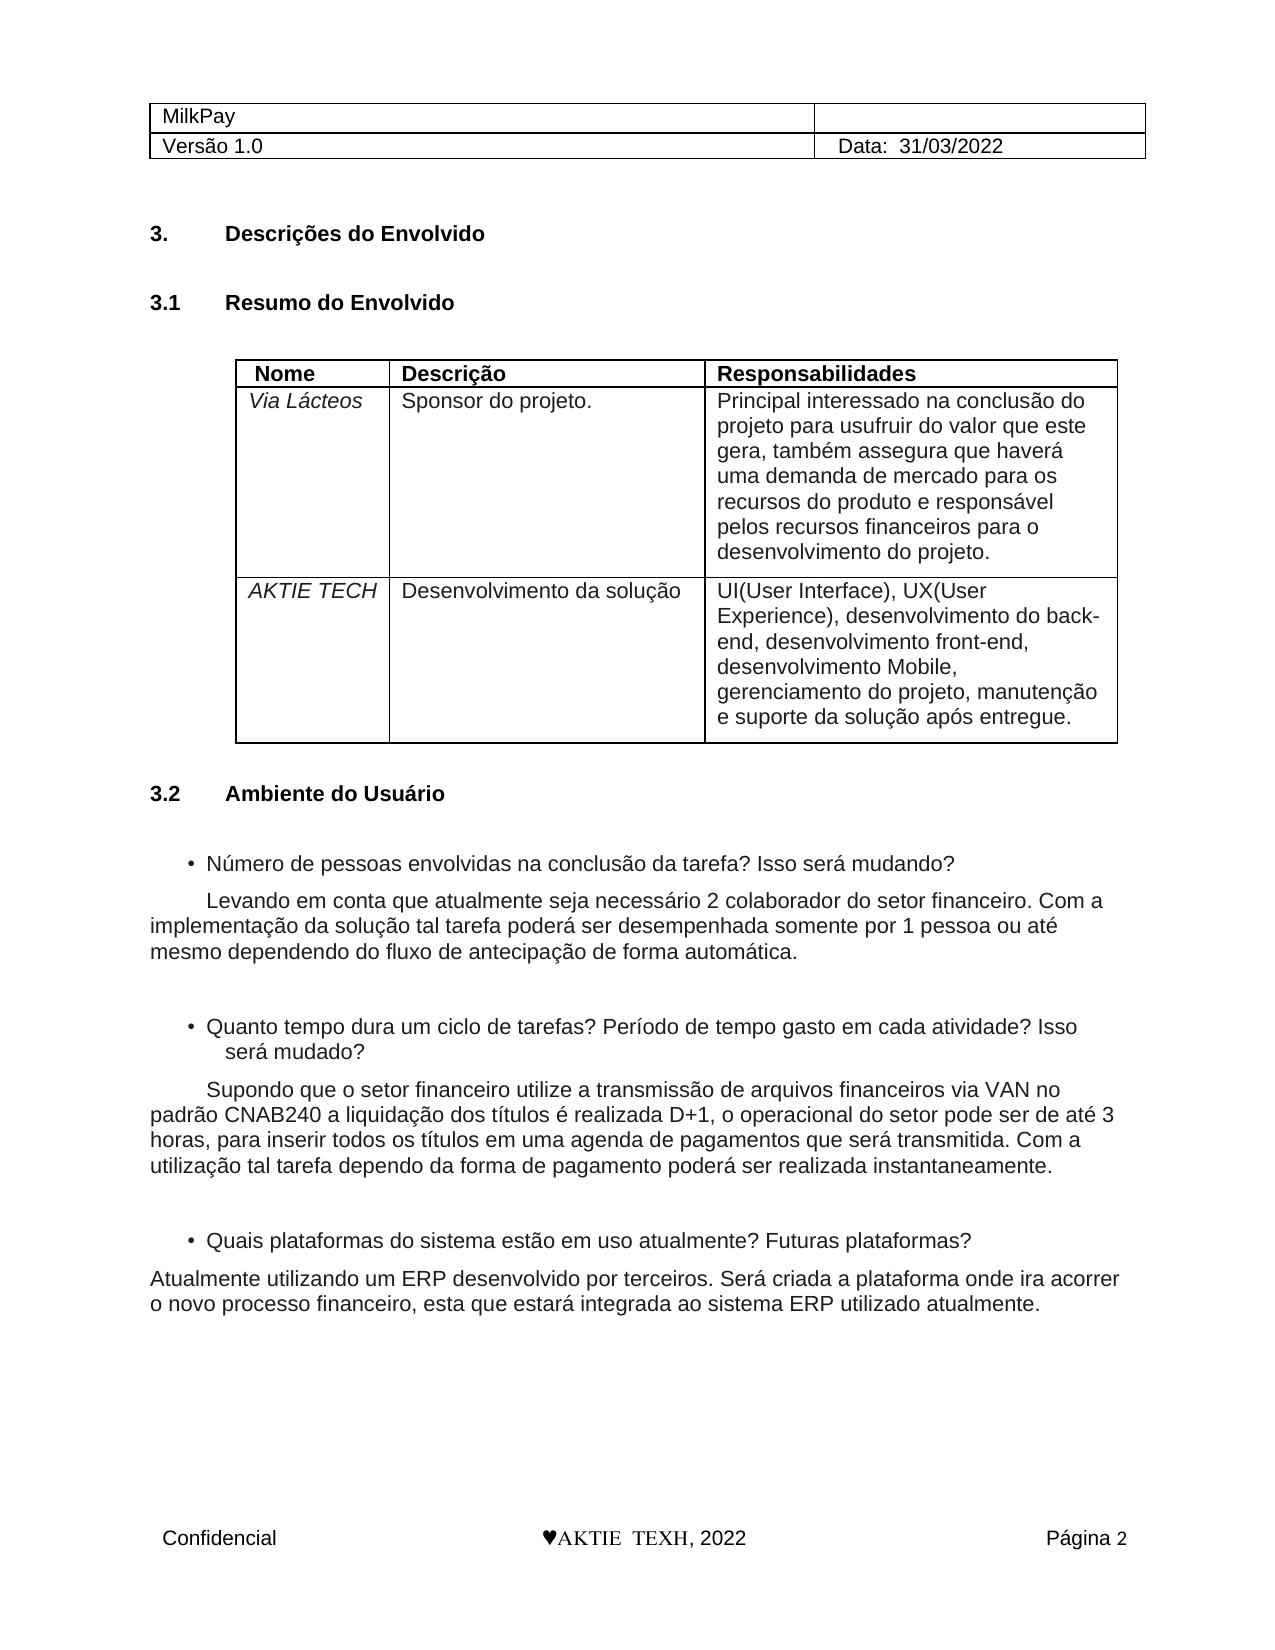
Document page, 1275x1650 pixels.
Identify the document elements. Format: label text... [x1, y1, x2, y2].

text Atualmente utilizando um ERP desenvolvido por terceiros. Será criada a plataforma onde ira acorrer o novo processo financeiro, esta que estará integrada ao sistema ERP utilizado atualmente. [150, 1266, 1125, 1316]
subtitle Descrições do Envolvido [150, 221, 1125, 246]
table_cell Desenvolvimento da solução [390, 578, 704, 742]
subtitle Ambiente do Usuário [150, 781, 1125, 806]
text Levando em conta que atualmente seja necessário 2 colaborador do setor financeiro. Com a implementação da solução tal tarefa poderá ser desempenhada somente por 1 pessoa ou até mesmo dependendo do fluxo de antecipação de forma automática. [150, 888, 1125, 964]
text Supondo que o setor financeiro utilize a transmissão de arquivos financeiros via VAN no padrão CNAB240 a liquidação dos títulos é realizada D+1, o operacional do setor pode ser de até 3 horas, para inserir todos os títulos em uma agenda de pagamentos que será transmitida. Com a utilização tal tarefa dependo da forma de pagamento poderá ser realizada instantaneamente. [150, 1077, 1125, 1178]
list Quais plataformas do sistema estão em uso atualmente? Futuras plataformas? [187, 1228, 1125, 1253]
table_header Descrição [390, 361, 704, 386]
list Quanto tempo dura um ciclo de tarefas? Período de tempo gasto em cada atividade? Isso será mudado? [187, 1014, 1125, 1064]
table_header Responsabilidades [706, 361, 1117, 386]
table_cell Sponsor do projeto. [390, 388, 704, 577]
list Número de pessoas envolvidas na conclusão da tarefa? Isso será mudando? [187, 850, 1125, 876]
table_cell Principal interessado na conclusão do projeto para usufruir do valor que este gera, também assegura que haverá uma demanda de mercado para os recursos do produto e responsável pelos recursos financeiros para o desenvolvimento do projeto. [706, 388, 1117, 577]
table_cell AKTIE TECH [237, 578, 389, 742]
table_header Nome [237, 361, 389, 386]
subtitle Resumo do Envolvido [150, 290, 1125, 315]
table_cell UI(User Interface), UX(User Experience), desenvolvimento do back-end, desenvolvimento front-end, desenvolvimento Mobile, gerenciamento do projeto, manutenção e suporte da solução após entregue. [706, 578, 1117, 742]
table_cell Via Lácteos [237, 388, 389, 577]
